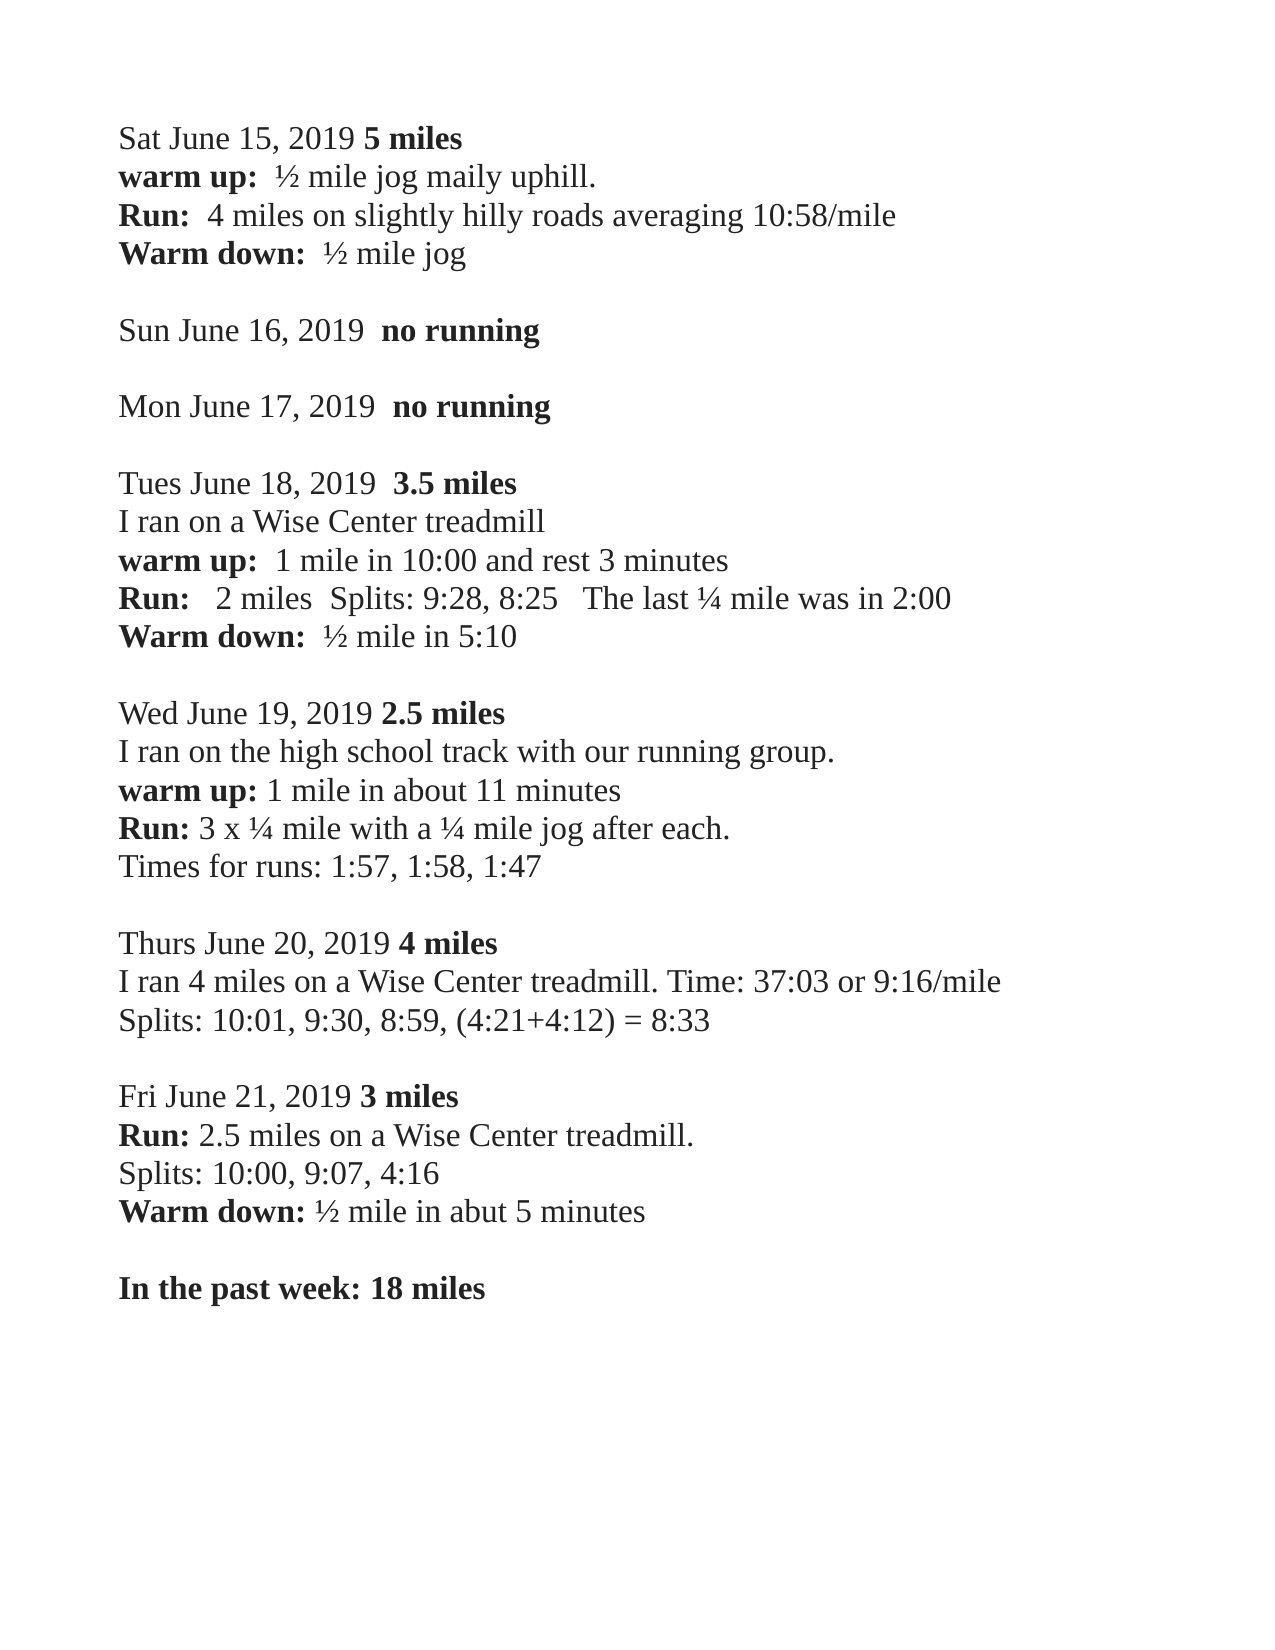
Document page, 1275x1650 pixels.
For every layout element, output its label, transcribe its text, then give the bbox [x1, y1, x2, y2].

text In the past week: 18 miles [118, 1268, 1161, 1306]
text Sat June 15, 2019 5 miles [118, 118, 1161, 156]
text Run: 4 miles on slightly hilly roads averaging 10:58/mile [118, 195, 1161, 233]
text I ran on a Wise Center treadmill [118, 501, 1161, 540]
text I ran 4 miles on a Wise Center treadmill. Time: 37:03 or 9:16/mile [118, 961, 1161, 1000]
text Fri June 21, 2019 3 miles [118, 1076, 1161, 1115]
text Sun June 16, 2019 no running [118, 310, 1161, 348]
text warm up: 1 mile in about 11 minutes [118, 770, 1161, 808]
text Splits: 10:01, 9:30, 8:59, (4:21+4:12) = 8:33 [118, 1000, 1161, 1038]
text I ran on the high school track with our running group. [118, 731, 1161, 770]
text Tues June 18, 2019 3.5 miles [118, 463, 1161, 501]
text Warm down: ½ mile in abut 5 minutes [118, 1191, 1161, 1230]
text Thurs June 20, 2019 4 miles [118, 923, 1161, 961]
text warm up: 1 mile in 10:00 and rest 3 minutes [118, 540, 1161, 578]
text Run: 2.5 miles on a Wise Center treadmill. [118, 1115, 1161, 1153]
text Mon June 17, 2019 no running [118, 386, 1161, 425]
text Times for runs: 1:57, 1:58, 1:47 [118, 846, 1161, 885]
text Run: 2 miles Splits: 9:28, 8:25 The last ¼ mile was in 2:00 [118, 578, 1161, 616]
text Warm down: ½ mile jog [118, 233, 1161, 271]
text Splits: 10:00, 9:07, 4:16 [118, 1153, 1161, 1191]
text Run: 3 x ¼ mile with a ¼ mile jog after each. [118, 808, 1161, 846]
text warm up: ½ mile jog maily uphill. [118, 156, 1161, 195]
text Wed June 19, 2019 2.5 miles [118, 693, 1161, 731]
text Warm down: ½ mile in 5:10 [118, 616, 1161, 655]
